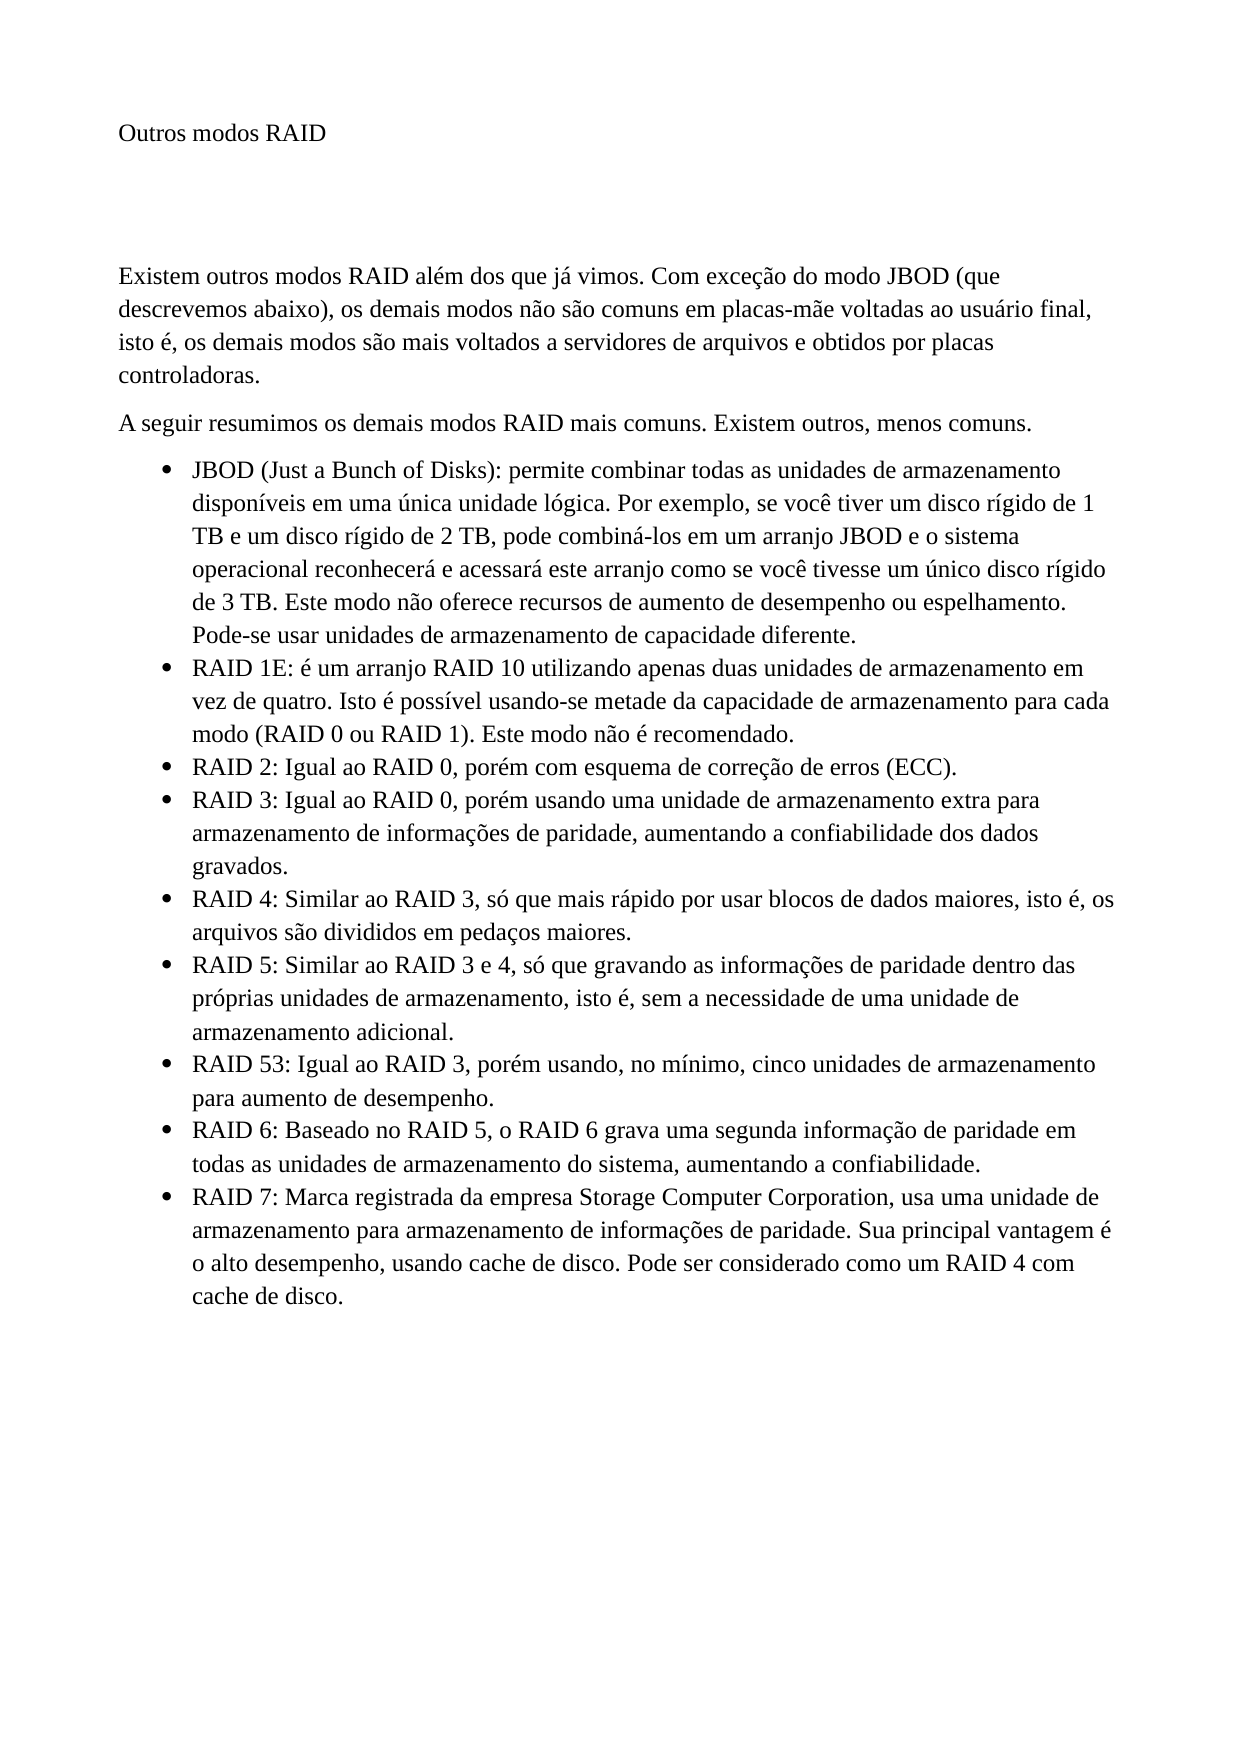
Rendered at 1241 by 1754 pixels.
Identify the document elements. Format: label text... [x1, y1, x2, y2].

list RAID 4: Similar ao RAID 3, só que mais rápido por usar blocos de dados maiores, isto é, os arquivos são divididos em pedaços maiores. [162, 884, 1122, 946]
text Outros modos RAID [118, 118, 1122, 147]
list RAID 5: Similar ao RAID 3 e 4, só que gravando as informações de paridade dentro das próprias unidades de armazenamento, isto é, sem a necessidade de uma unidade de armazenamento adicional. [162, 951, 1122, 1045]
list RAID 7: Marca registrada da empresa Storage Computer Corporation, usa uma unidade de armazenamento para armazenamento de informações de paridade. Sua principal vantagem é o alto desempenho, usando cache de disco. Pode ser considerado como um RAID 4 com cache de disco. [162, 1182, 1122, 1309]
list RAID 1E: é um arranjo RAID 10 utilizando apenas duas unidades de armazenamento em vez de quatro. Isto é possível usando-se metade da capacidade de armazenamento para cada modo (RAID 0 ou RAID 1). Este modo não é recomendado. [162, 653, 1122, 748]
text Existem outros modos RAID além dos que já vimos. Com exceção do modo JBOD (que descrevemos abaixo), os demais modos não são comuns em placas-mãe voltadas ao usuário final, isto é, os demais modos são mais voltados a servidores de arquivos e obtidos por placas controladoras. [118, 261, 1122, 389]
list RAID 6: Baseado no RAID 5, o RAID 6 grava uma segunda informação de paridade em todas as unidades de armazenamento do sistema, aumentando a confiabilidade. [162, 1116, 1122, 1177]
text A seguir resumimos os demais modos RAID mais comuns. Existem outros, menos comuns. [118, 408, 1122, 436]
list RAID 53: Igual ao RAID 3, porém usando, no mínimo, cinco unidades de armazenamento para aumento de desempenho. [162, 1049, 1122, 1111]
list RAID 2: Igual ao RAID 0, porém com esquema de correção de erros (ECC). [162, 752, 1122, 781]
list RAID 3: Igual ao RAID 0, porém usando uma unidade de armazenamento extra para armazenamento de informações de paridade, aumentando a confiabilidade dos dados gravados. [162, 785, 1122, 880]
list JBOD (Just a Bunch of Disks): permite combinar todas as unidades de armazenamento disponíveis em uma única unidade lógica. Por exemplo, se você tiver um disco rígido de 1 TB e um disco rígido de 2 TB, pode combiná-los em um arranjo JBOD e o sistema operacional reconhecerá e acessará este arranjo como se você tivesse um único disco rígido de 3 TB. Este modo não oferece recursos de aumento de desempenho ou espelhamento. Pode-se usar unidades de armazenamento de capacidade diferente. [162, 455, 1122, 649]
